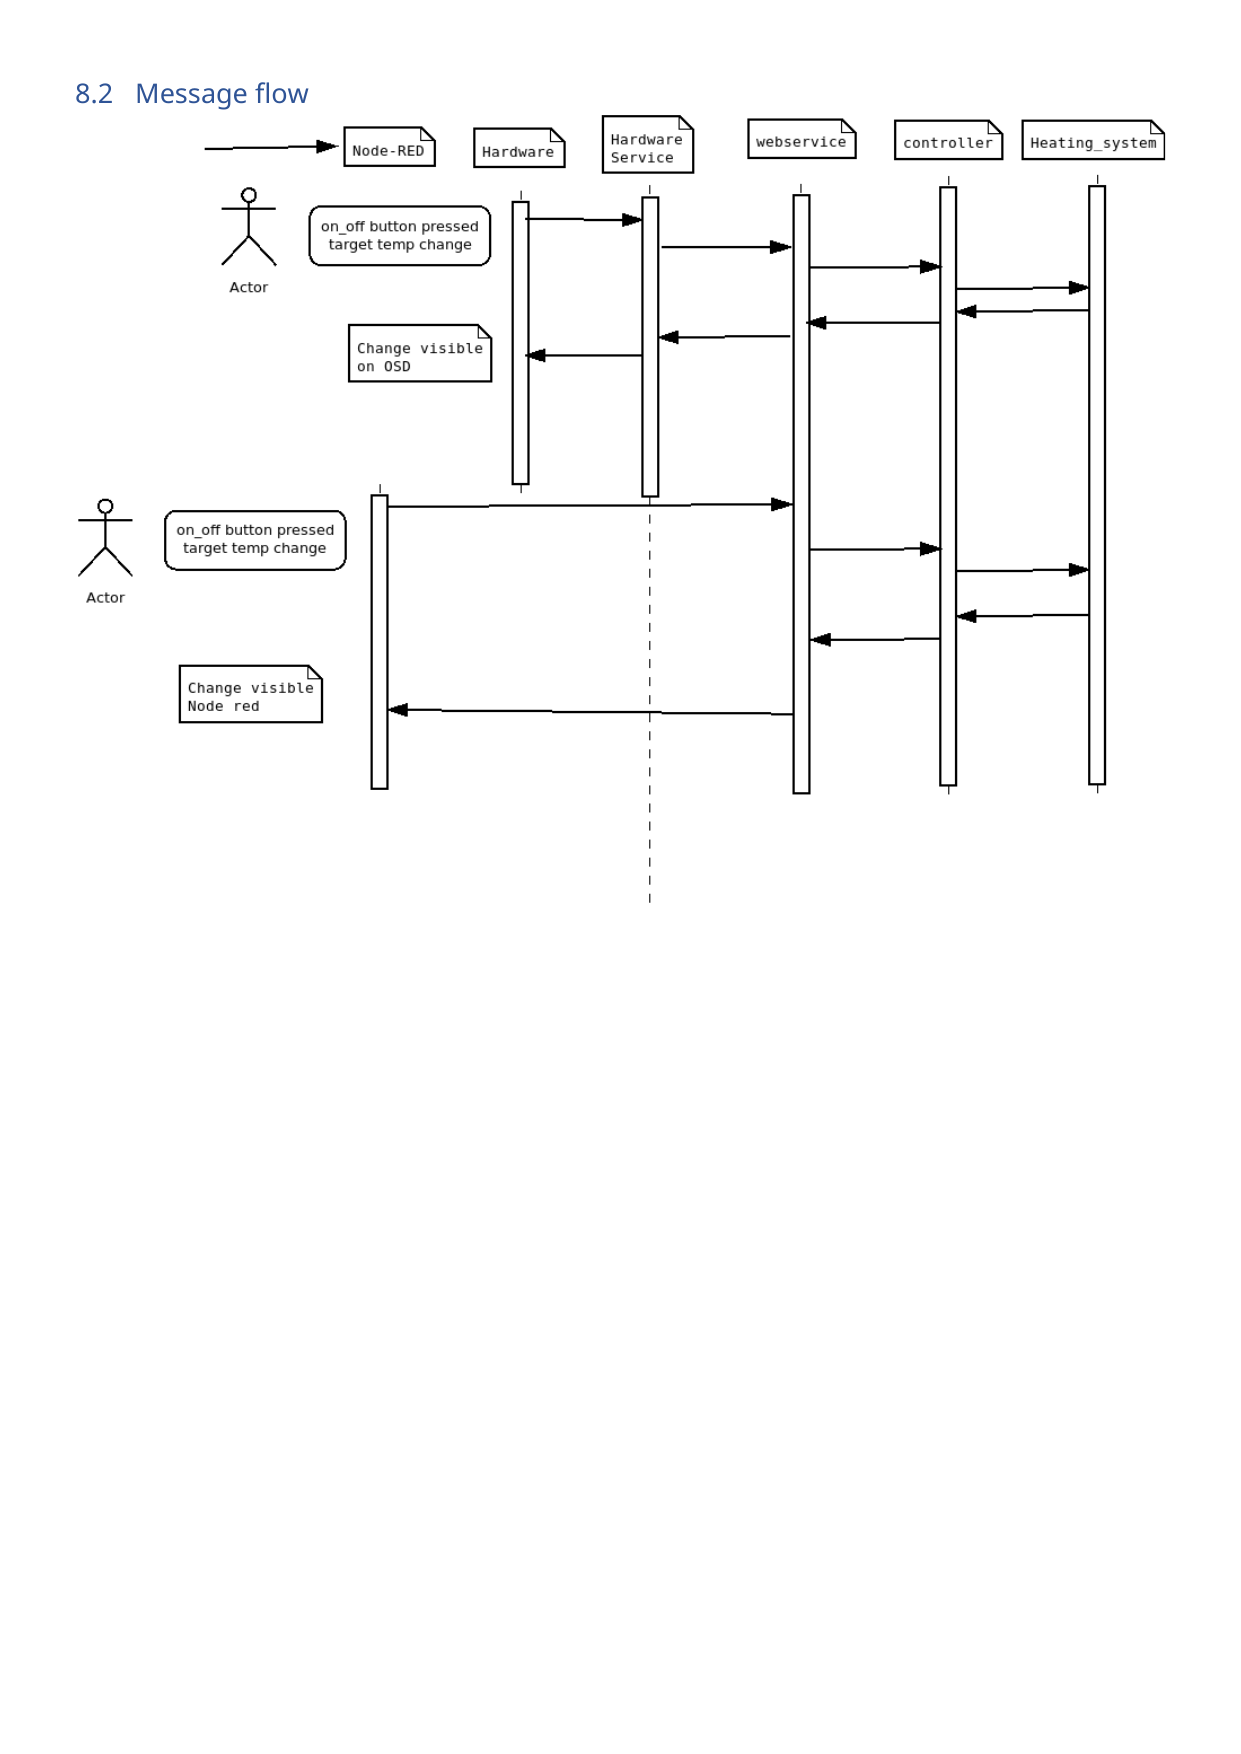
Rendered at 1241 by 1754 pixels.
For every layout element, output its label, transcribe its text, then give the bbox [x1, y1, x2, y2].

picture [75, 114, 1166, 913]
subtitle Message flow [75, 75, 1165, 112]
